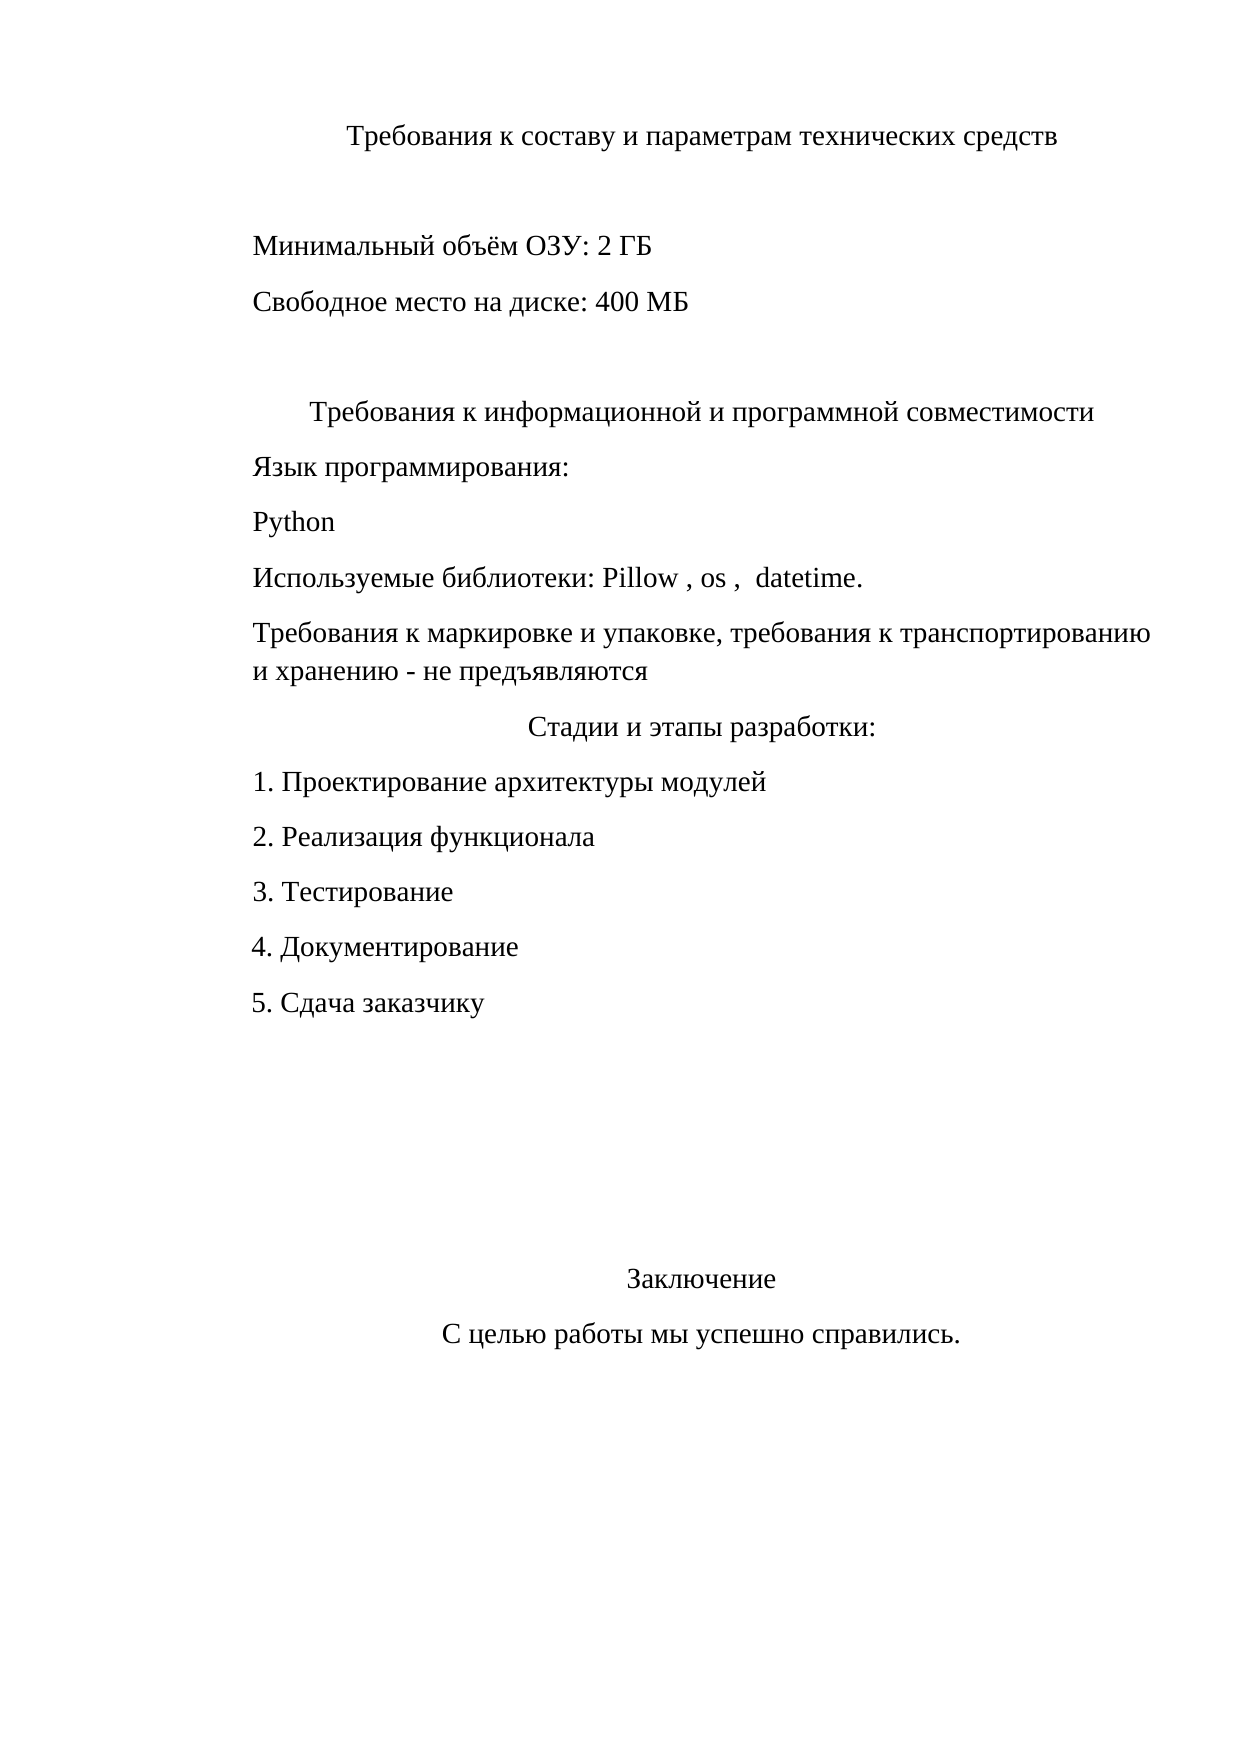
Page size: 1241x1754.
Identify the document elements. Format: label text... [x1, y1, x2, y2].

text 3. Тестирование [252, 874, 1152, 908]
text С целью работы мы успешно справились. [251, 1316, 1152, 1349]
text 1. Проектирование архитектуры модулей [252, 764, 1152, 797]
text Свободное место на диске: 400 МБ [252, 284, 1152, 317]
text 5. Сдача заказчику [251, 985, 1152, 1018]
text Требования к составу и параметрам технических средств [252, 118, 1152, 152]
text Требования к информационной и программной совместимости [252, 394, 1152, 428]
text Язык программирования: [252, 449, 1152, 483]
text Стадии и этапы разработки: [252, 709, 1152, 742]
text Минимальный объём ОЗУ: 2 ГБ [252, 228, 1152, 262]
text 4. Документирование [251, 929, 1152, 963]
text Python [252, 504, 1152, 538]
text 2. Реализация функционала [252, 819, 1152, 853]
text Используемые библиотеки: Pillow , os , datetime. [252, 560, 1152, 593]
text Требования к маркировке и упаковке, требования к транспортированию и хранению - не предъявляются [252, 615, 1152, 687]
text Заключение [251, 1261, 1152, 1294]
